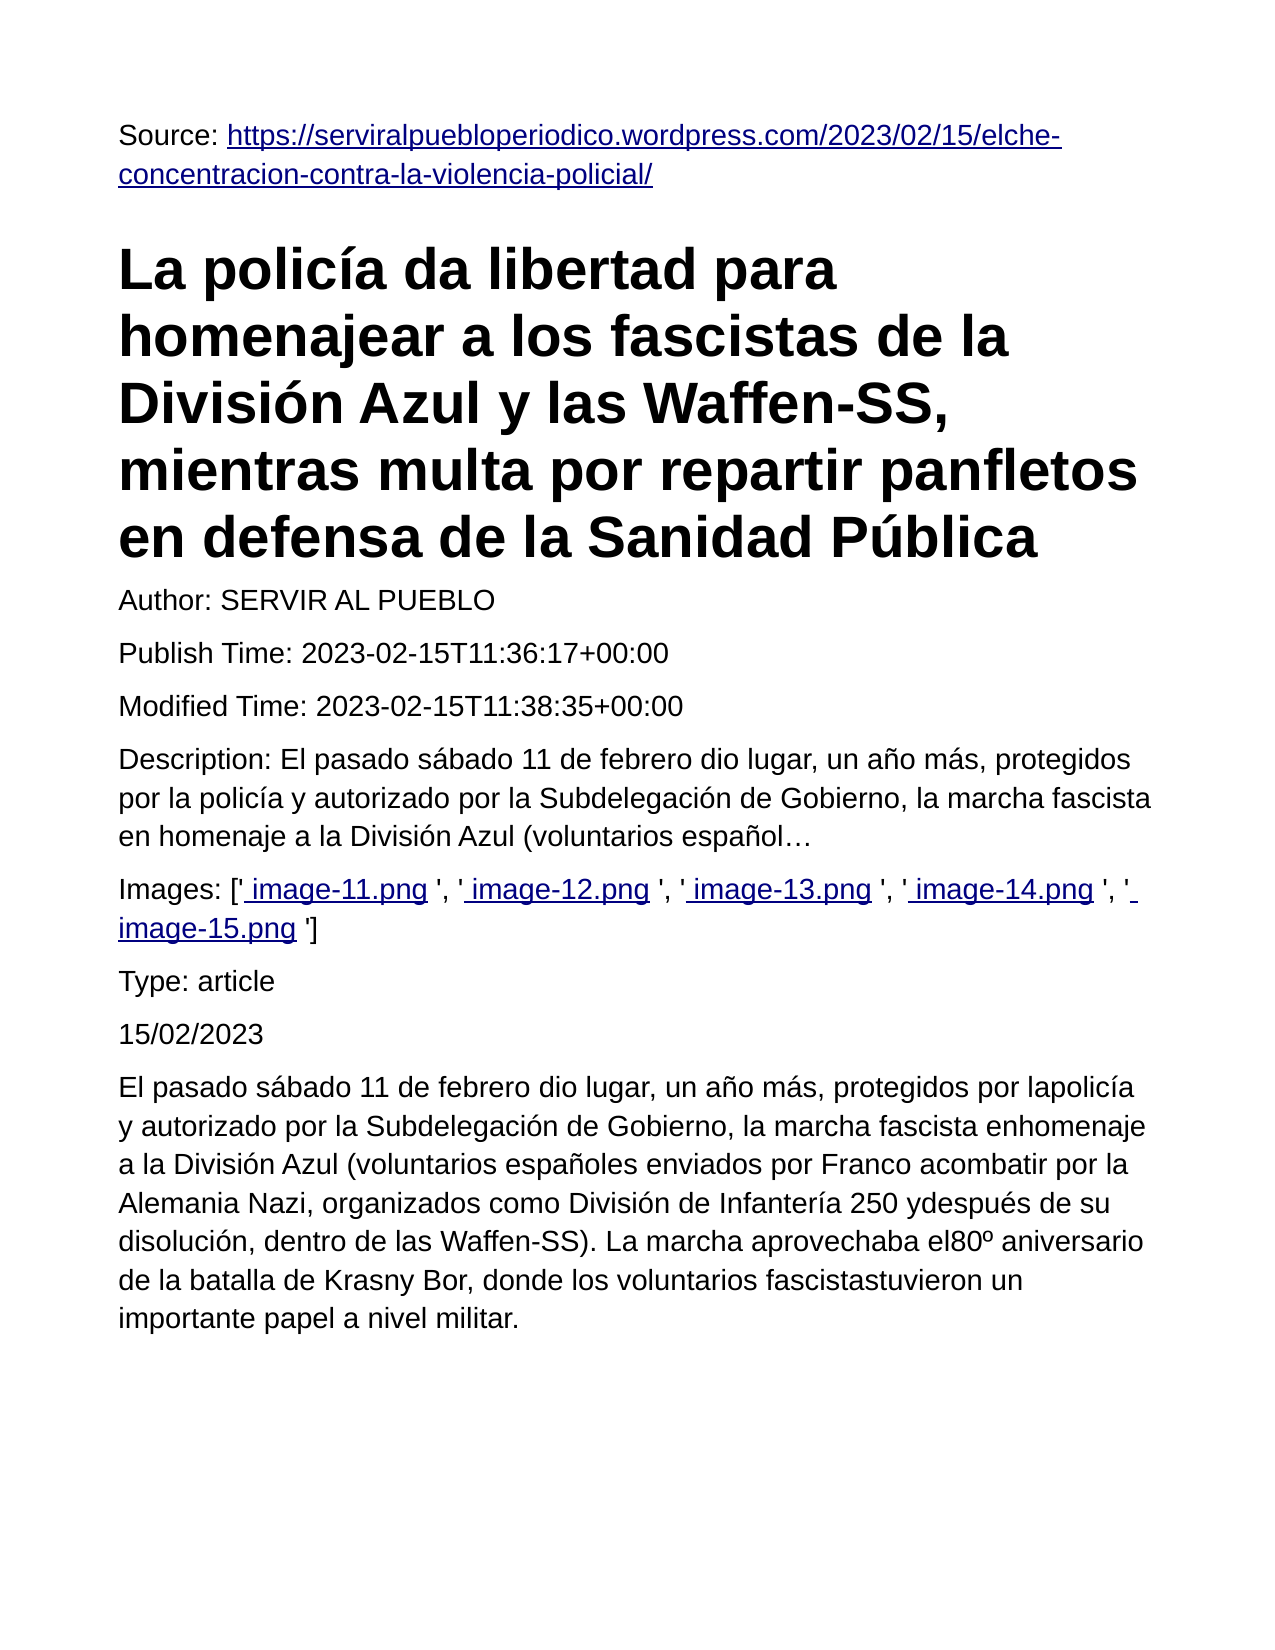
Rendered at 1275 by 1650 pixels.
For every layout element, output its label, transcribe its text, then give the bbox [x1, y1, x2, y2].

text Type: article [118, 964, 1157, 997]
text Source: https://serviralpuebloperiodico.wordpress.com/2023/02/15/elche-concentracion-contra-la-violencia-policial/ [118, 118, 1157, 190]
text Description: El pasado sábado 11 de febrero dio lugar, un año más, protegidos por la policía y autorizado por la Subdelegación de Gobierno, la marcha fascista en homenaje a la División Azul (voluntarios español… [118, 742, 1157, 853]
text El pasado sábado 11 de febrero dio lugar, un año más, protegidos por lapolicía y autorizado por la Subdelegación de Gobierno, la marcha fascista enhomenaje a la División Azul (voluntarios españoles enviados por Franco acombatir por la Alemania Nazi, organizados como División de Infantería 250 ydespués de su disolución, dentro de las Waffen-SS). La marcha aprovechaba el80º aniversario de la batalla de Krasny Bor, donde los voluntarios fascistastuvieron un importante papel a nivel militar. [118, 1070, 1157, 1335]
text Author: SERVIR AL PUEBLO [118, 583, 1157, 616]
text 15/02/2023 [118, 1017, 1157, 1051]
text Modified Time: 2023-02-15T11:38:35+00:00 [118, 689, 1157, 722]
text Publish Time: 2023-02-15T11:36:17+00:00 [118, 636, 1157, 669]
subtitle La policía da libertad para homenajear a los fascistas de la División Azul y las Waffen-SS, mientras multa por repartir panfletos en defensa de la Sanidad Pública [118, 235, 1157, 570]
text Images: [' image-11.png ', ' image-12.png ', ' image-13.png ', ' image-14.png ', ' image-15.png '] [118, 872, 1157, 944]
